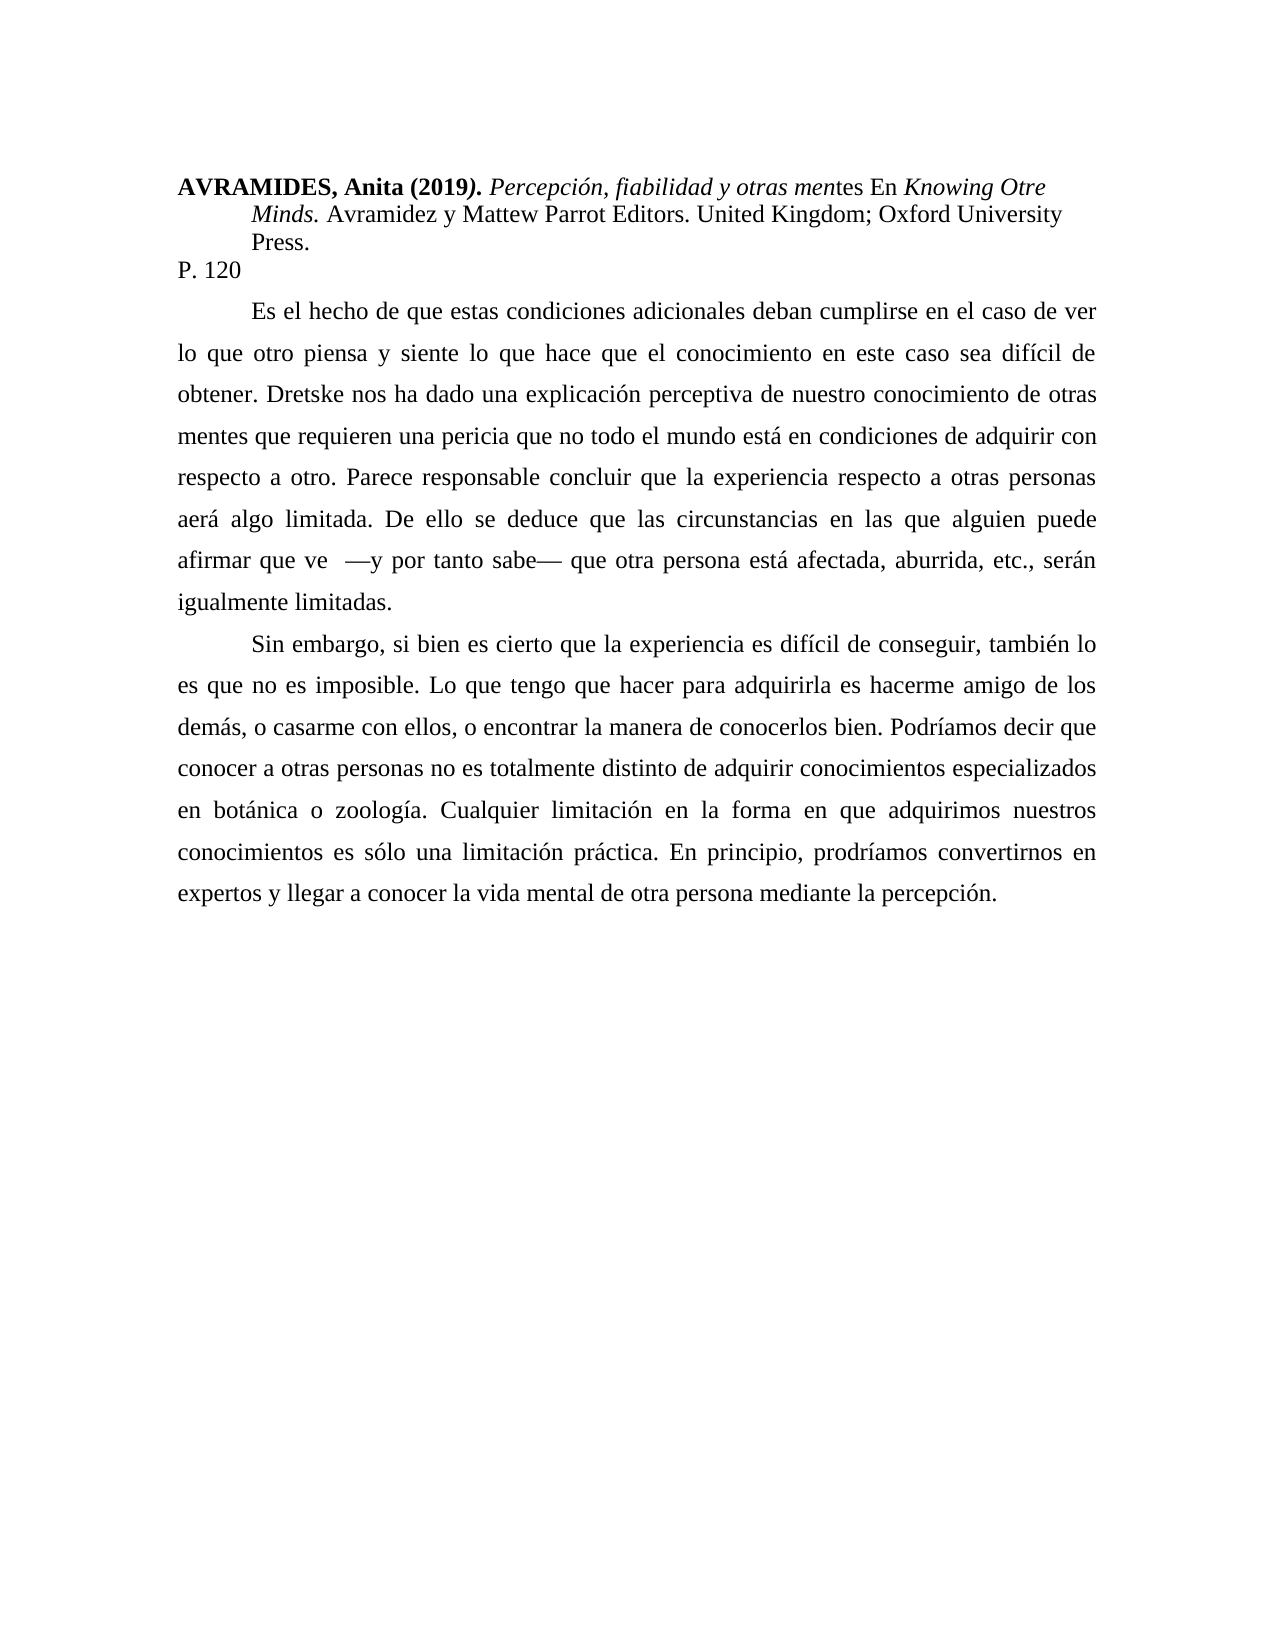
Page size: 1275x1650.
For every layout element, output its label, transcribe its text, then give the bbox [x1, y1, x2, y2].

text Es el hecho de que estas condiciones adicionales deban cumplirse en el caso de ver lo que otro piensa y siente lo que hace que el conocimiento en este caso sea difícil de obtener. Dretske nos ha dado una explicación perceptiva de nuestro conocimiento de otras mentes que requieren una pericia que no todo el mundo está en condiciones de adquirir con respecto a otro. Parece responsable concluir que la experiencia respecto a otras personas aerá algo limitada. De ello se deduce que las circunstancias en las que alguien puede afirmar que ve —y por tanto sabe— que otra persona está afectada, aburrida, etc., serán igualmente limitadas. [177, 297, 1098, 616]
text AVRAMIDES, Anita (2019). Percepción, fiabilidad y otras mentes En Knowing Otre Minds. Avramidez y Mattew Parrot Editors. United Kingdom; Oxford University Press. [177, 173, 1098, 256]
text Sin embargo, si bien es cierto que la experiencia es difícil de conseguir, también lo es que no es imposible. Lo que tengo que hacer para adquirirla es hacerme amigo de los demás, o casarme con ellos, o encontrar la manera de conocerlos bien. Podríamos decir que conocer a otras personas no es totalmente distinto de adquirir conocimientos especializados en botánica o zoología. Cualquier limitación en la forma en que adquirimos nuestros conocimientos es sólo una limitación práctica. En principio, prodríamos convertirnos en expertos y llegar a conocer la vida mental de otra persona mediante la percepción. [177, 630, 1098, 907]
text P. 120 [177, 256, 1098, 283]
